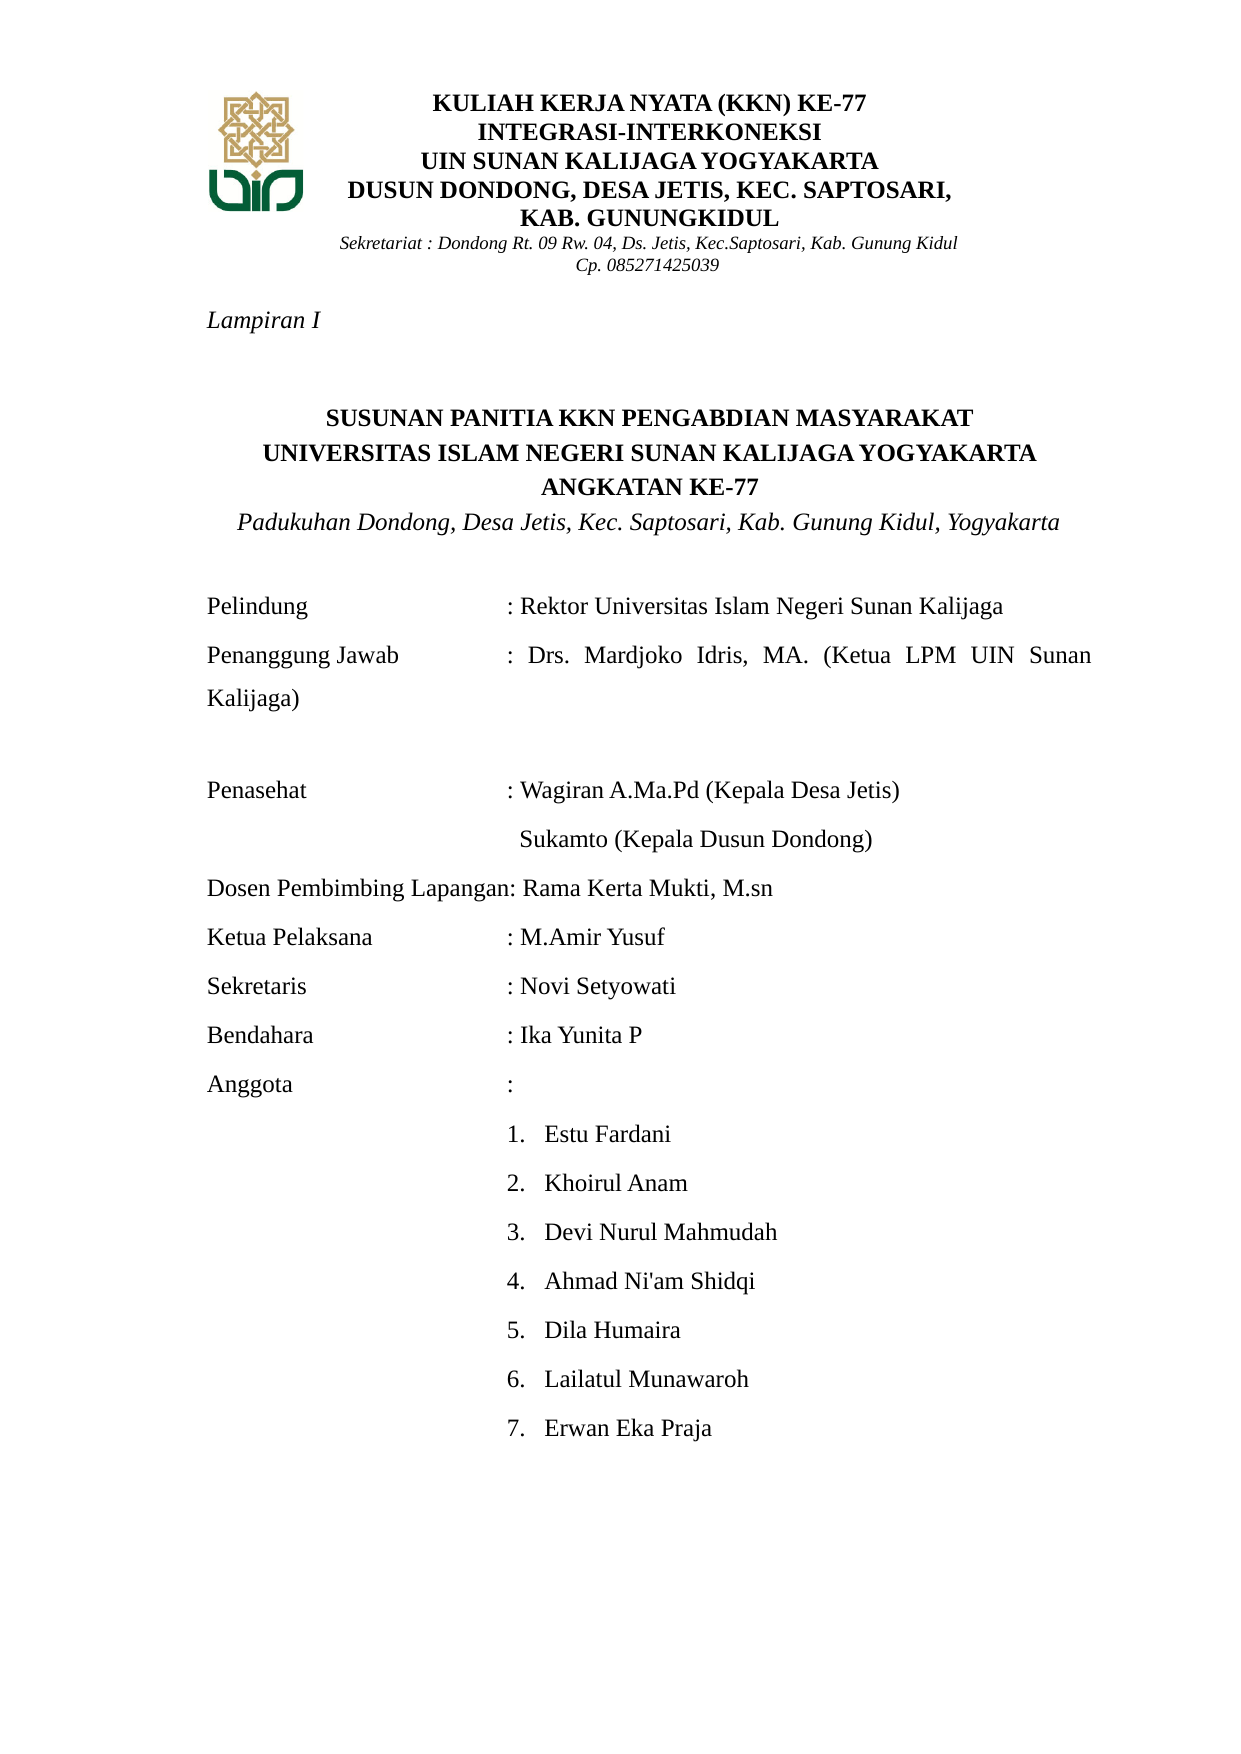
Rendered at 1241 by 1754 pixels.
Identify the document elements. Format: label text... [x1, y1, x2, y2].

list Dila Humaira [507, 1315, 1093, 1344]
text Padukuhan Dondong, Desa Jetis, Kec. Saptosari, Kab. Gunung Kidul, Yogyakarta [207, 507, 1093, 536]
text ANGKATAN KE-77 [207, 472, 1093, 501]
text Bendahara : Ika Yunita P [207, 1021, 1093, 1049]
list Lailatul Munawaroh [507, 1364, 1093, 1393]
text Sekretaris : Novi Setyowati [207, 971, 1093, 1000]
text SUSUNAN PANITIA KKN PENGABDIAN MASYARAKAT [207, 403, 1093, 432]
text Anggota : [207, 1069, 1093, 1098]
list Erwan Eka Praja [507, 1413, 1093, 1442]
list Ahmad Ni'am Shidqi [507, 1266, 1093, 1294]
text Penanggung Jawab : Drs. Mardjoko Idris, MA. (Ketua LPM UIN Sunan Kalijaga) [207, 640, 1093, 712]
text Penasehat : Wagiran A.Ma.Pd (Kepala Desa Jetis) [207, 775, 1093, 804]
text Dosen Pembimbing Lapangan: Rama Kerta Mukti, M.sn [207, 873, 1093, 902]
text Pelindung : Rektor Universitas Islam Negeri Sunan Kalijaga [207, 591, 1093, 619]
picture [208, 90, 304, 212]
list Devi Nurul Mahmudah [507, 1217, 1093, 1246]
list Estu Fardani [507, 1119, 1093, 1147]
text Lampiran I [207, 305, 1093, 334]
list Khoirul Anam [507, 1168, 1093, 1196]
text Ketua Pelaksana : M.Amir Yusuf [207, 922, 1093, 951]
text Sukamto (Kepala Dusun Dondong) [207, 824, 1093, 853]
text UNIVERSITAS ISLAM NEGERI SUNAN KALIJAGA YOGYAKARTA [207, 438, 1093, 466]
